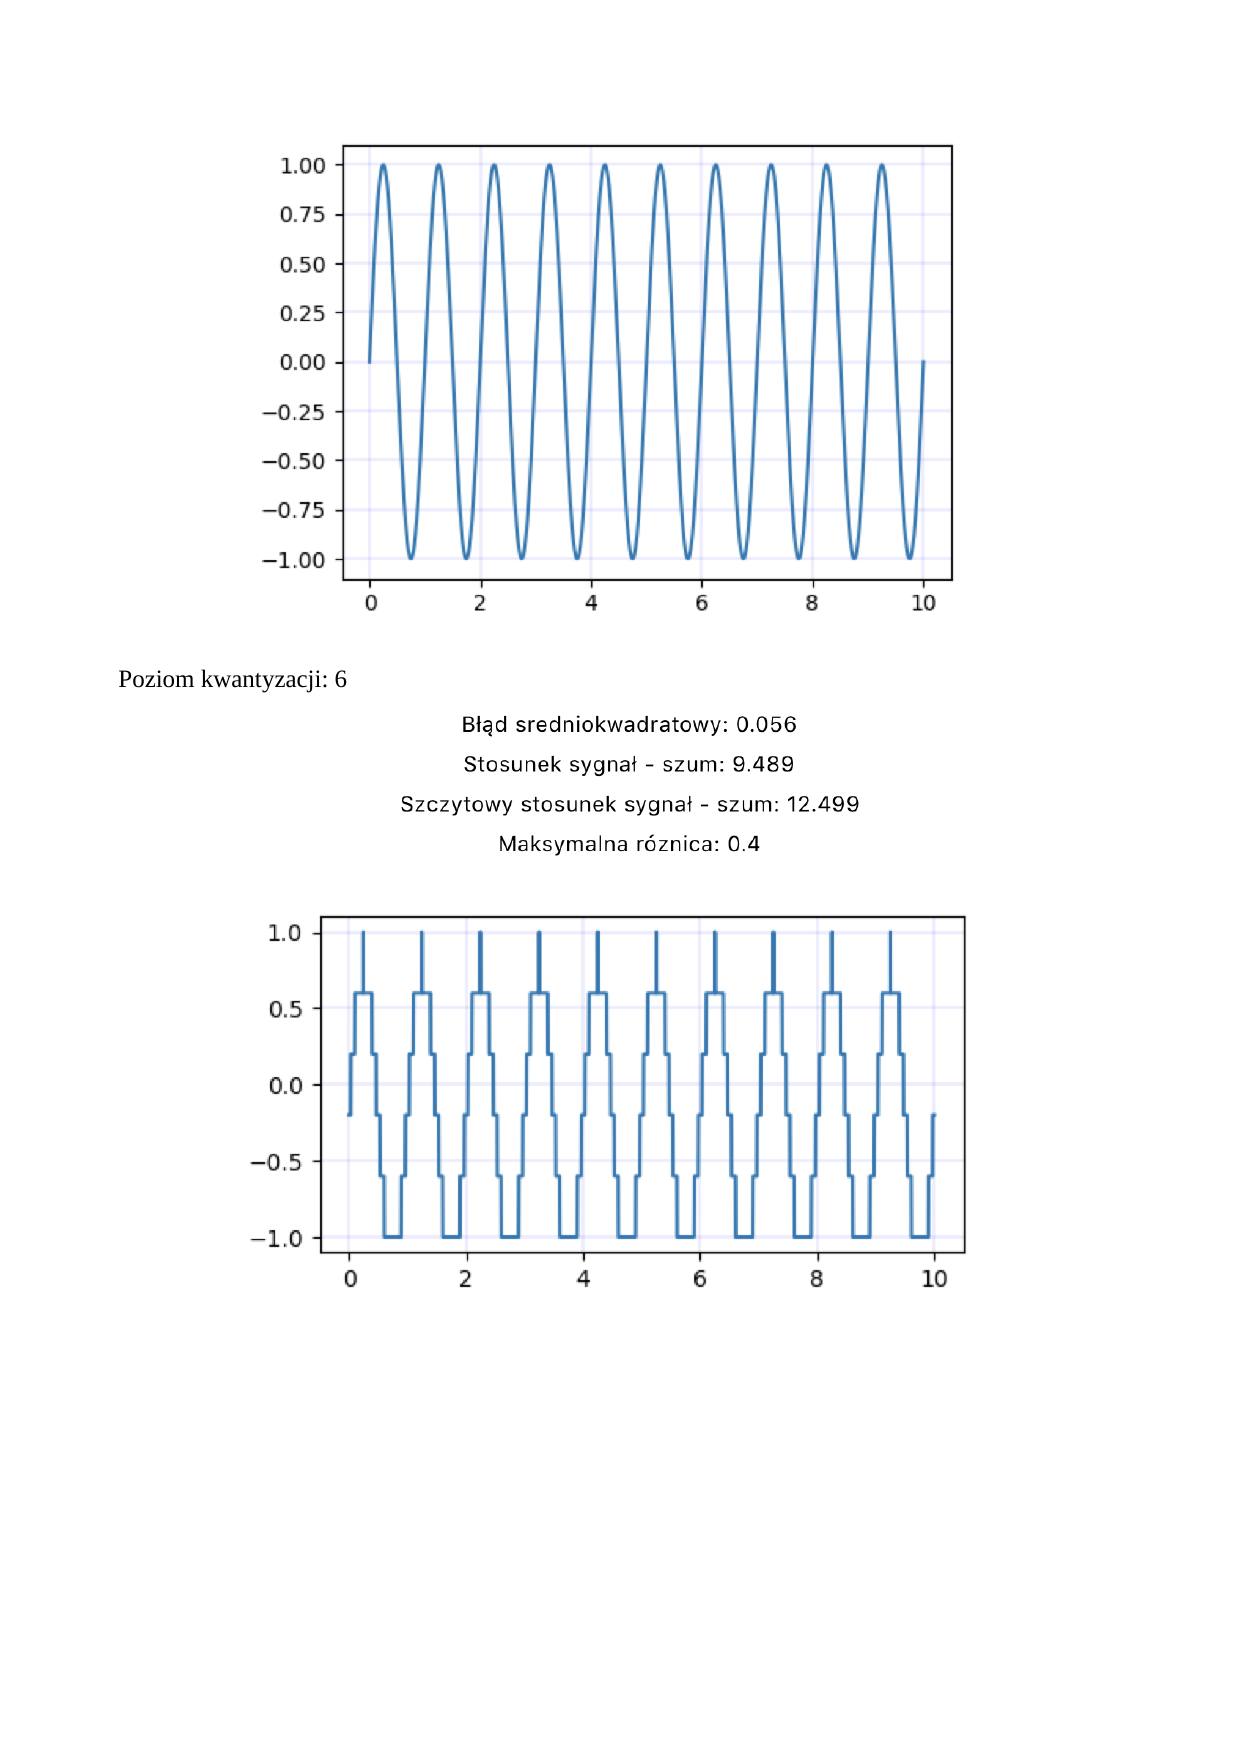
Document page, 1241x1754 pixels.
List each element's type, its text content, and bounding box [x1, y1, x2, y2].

text Poziom kwantyzacji: 6 [118, 664, 1122, 693]
picture [254, 118, 987, 618]
picture [250, 693, 990, 1303]
